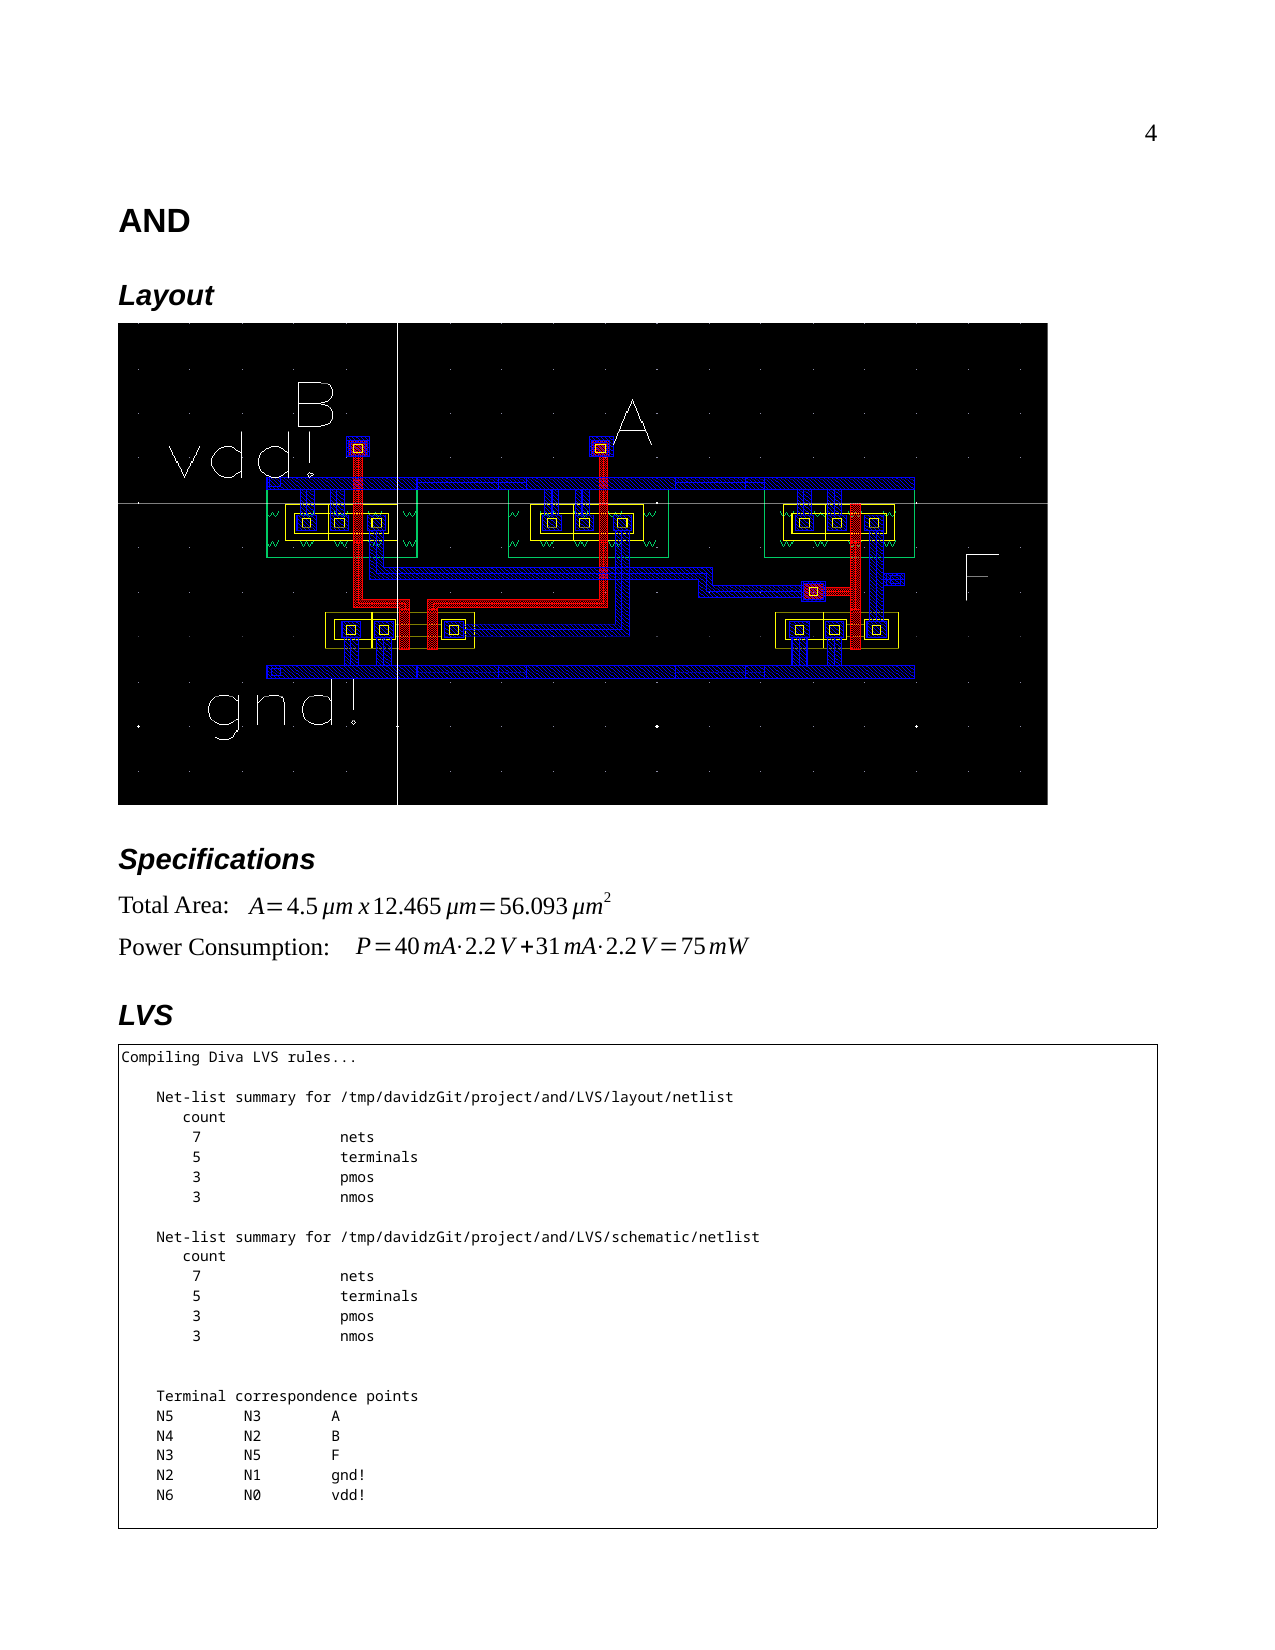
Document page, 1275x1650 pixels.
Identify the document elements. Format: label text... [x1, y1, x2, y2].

subtitle AND [118, 201, 1157, 240]
text N2 N1 gnd! [119, 1462, 1157, 1482]
text N3 N5 F [119, 1442, 1157, 1462]
text Net-list summary for /tmp/davidzGit/project/and/LVS/schematic/netlist [119, 1223, 1157, 1243]
text N5 N3 A [119, 1402, 1157, 1422]
text N6 N0 vdd! [119, 1482, 1157, 1505]
text Terminal correspondence points [119, 1382, 1157, 1402]
text Net-list summary for /tmp/davidzGit/project/and/LVS/layout/netlist [119, 1084, 1157, 1104]
subtitle Layout [118, 277, 1157, 311]
text N4 N2 B [119, 1422, 1157, 1442]
text 7 nets [119, 1124, 1157, 1144]
text 3 pmos [119, 1163, 1157, 1183]
text 5 terminals [119, 1283, 1157, 1303]
text Total Area: [118, 888, 1157, 919]
text count [119, 1104, 1157, 1124]
text Power Consumption: [118, 932, 1157, 961]
text 3 nmos [119, 1183, 1157, 1206]
subtitle Specifications [118, 842, 1157, 876]
text 7 nets [119, 1263, 1157, 1283]
picture [118, 323, 1048, 805]
text count [119, 1243, 1157, 1263]
text Compiling Diva LVS rules... [119, 1045, 1157, 1067]
subtitle LVS [118, 998, 1157, 1032]
text 3 pmos [119, 1303, 1157, 1323]
text 5 terminals [119, 1144, 1157, 1163]
text 3 nmos [119, 1323, 1157, 1346]
